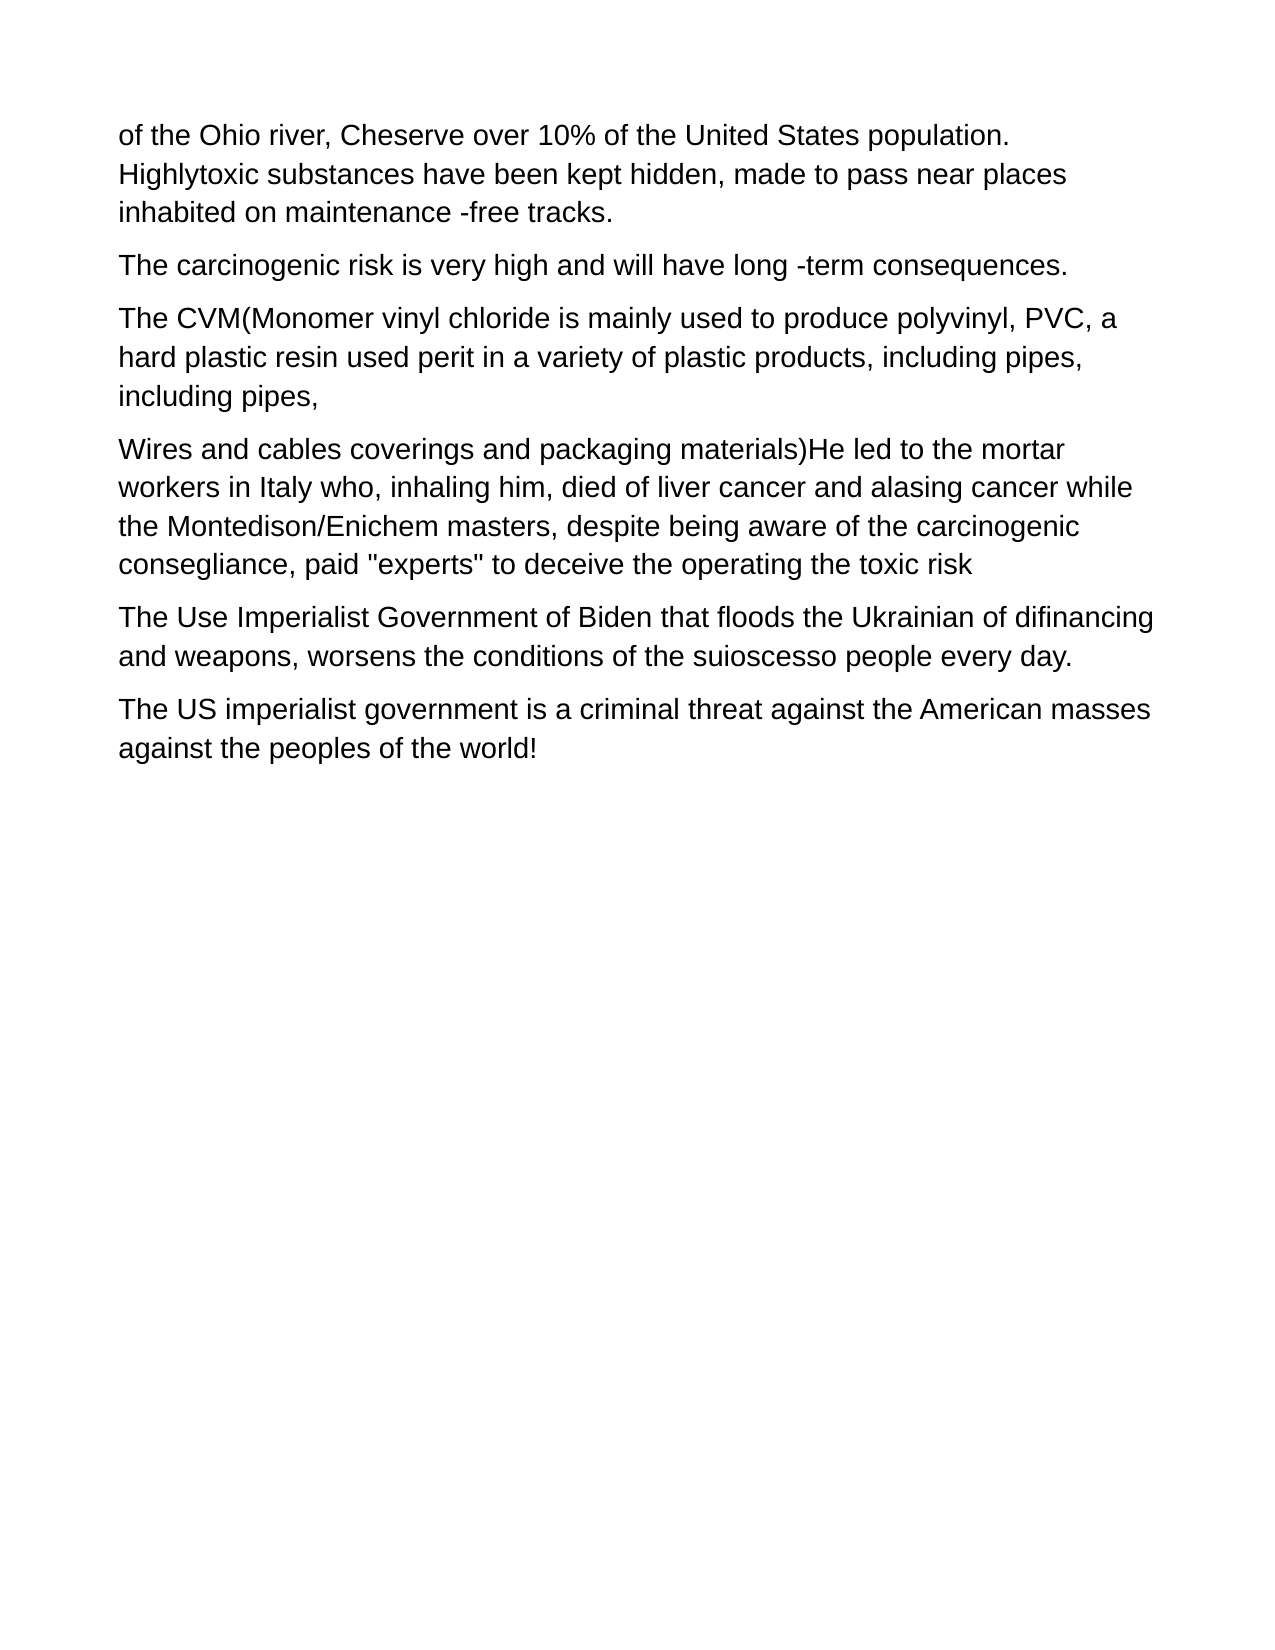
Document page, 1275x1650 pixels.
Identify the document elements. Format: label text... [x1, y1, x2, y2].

text The CVM(Monomer vinyl chloride is mainly used to produce polyvinyl, PVC, a hard plastic resin used perit in a variety of plastic products, including pipes, including pipes, [118, 301, 1157, 412]
text of the Ohio river, Cheserve over 10% of the United States population. Highlytoxic substances have been kept hidden, made to pass near places inhabited on maintenance -free tracks. [118, 118, 1157, 229]
text The US imperialist government is a criminal threat against the American masses against the peoples of the world! [118, 692, 1157, 764]
text Wires and cables coverings and packaging materials)He led to the mortar workers in Italy who, inhaling him, died of liver cancer and alasing cancer while the Montedison/Enichem masters, despite being aware of the carcinogenic consegliance, paid "experts" to deceive the operating the toxic risk [118, 432, 1157, 581]
text The carcinogenic risk is very high and will have long -term consequences. [118, 248, 1157, 282]
text The Use Imperialist Government of Biden that floods the Ukrainian of difinancing and weapons, worsens the conditions of the suioscesso people every day. [118, 600, 1157, 672]
